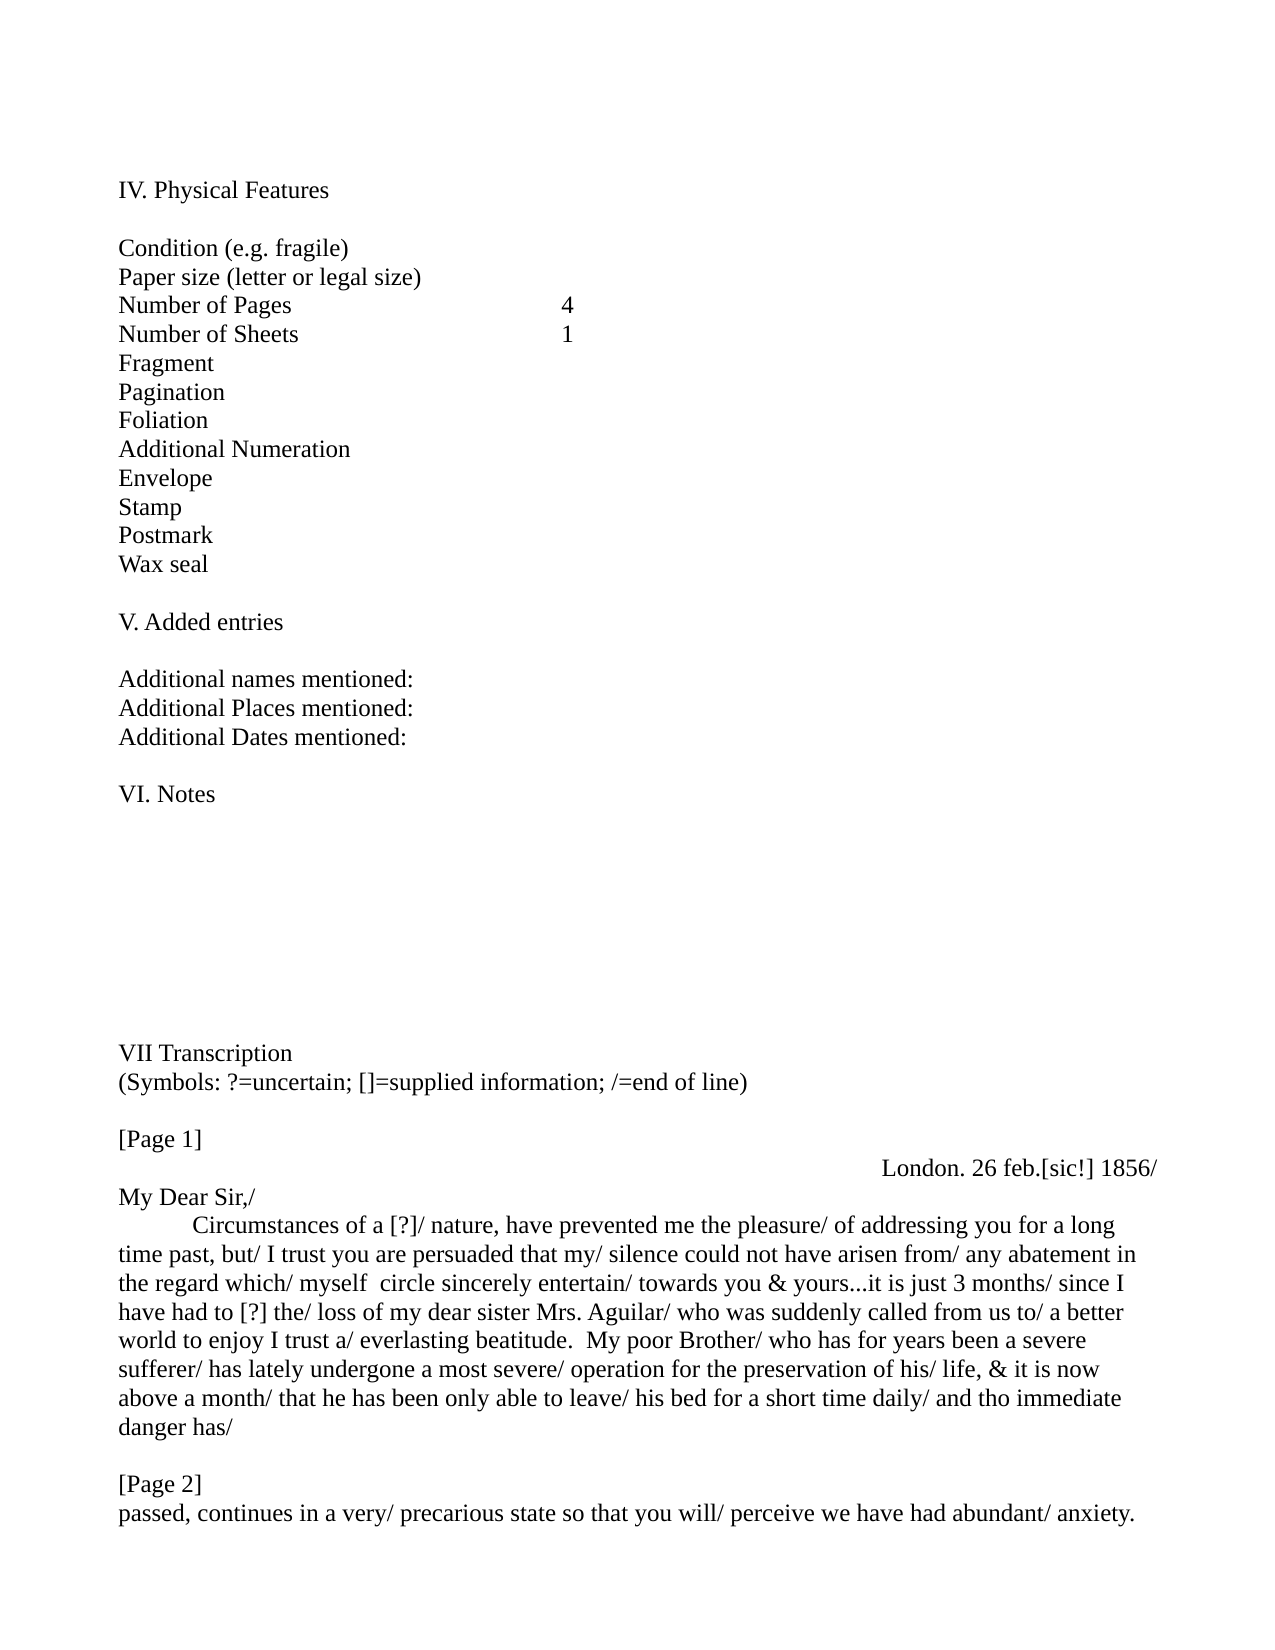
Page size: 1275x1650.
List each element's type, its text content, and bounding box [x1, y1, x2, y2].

text (Symbols: ?=uncertain; []=supplied information; /=end of line) [118, 1067, 1157, 1096]
text [Page 1] [118, 1124, 1157, 1153]
text Postma rk [118, 521, 1157, 549]
text Wax seal [118, 549, 1157, 578]
text Stamp [118, 492, 1157, 521]
text V. Added entries [118, 607, 1157, 636]
text IV. Physical Features [118, 176, 1157, 204]
text My Dear Sir,/ [118, 1182, 1157, 1211]
text [Page 2] [118, 1469, 1157, 1498]
text VII Transcription [118, 1038, 1157, 1067]
text Condition (e.g. fragile) [118, 233, 1157, 262]
text Paper size (letter or legal size) [118, 262, 1157, 291]
text Additional Numeration [118, 434, 1157, 463]
text Fragment [118, 348, 1157, 377]
text Additional names mentioned: [118, 664, 1157, 693]
text Pagination [118, 377, 1157, 406]
text passed, continues in a very/ precarious state so that you will/ perceive we have had abundant/ anxiety. [118, 1498, 1157, 1527]
text Number of Pages 4 [118, 291, 1157, 319]
text Envelope [118, 463, 1157, 492]
text London. 26 feb.[sic!] 1856/ [118, 1153, 1157, 1182]
text VI. Notes [118, 779, 1157, 808]
text Additional Places mentioned: [118, 693, 1157, 722]
text Foliation [118, 406, 1157, 434]
text Circumstances of a [?]/ nature, have prevented me the pleasure/ of addressing you for a long time past, but/ I trust you are persuaded that my/ silence could not have arisen from/ any abatement in the regard which/ myself circle sincerely entertain/ towards you & yours...it is just 3 months/ since I have had to [?] the/ loss of my dear sister Mrs. Aguilar/ who was suddenly called from us to/ a better world to enjoy I trust a/ everlasting beatitude. My poor Brother/ who has for years been a severe sufferer/ has lately undergone a most severe/ operation for the preservation of his/ life, & it is now above a month/ that he has been only able to leave/ his bed for a short time daily/ and tho immediate danger has/ [118, 1211, 1157, 1441]
text Additional Dates mentioned: [118, 722, 1157, 751]
text Number of Sheets 1 [118, 319, 1157, 348]
